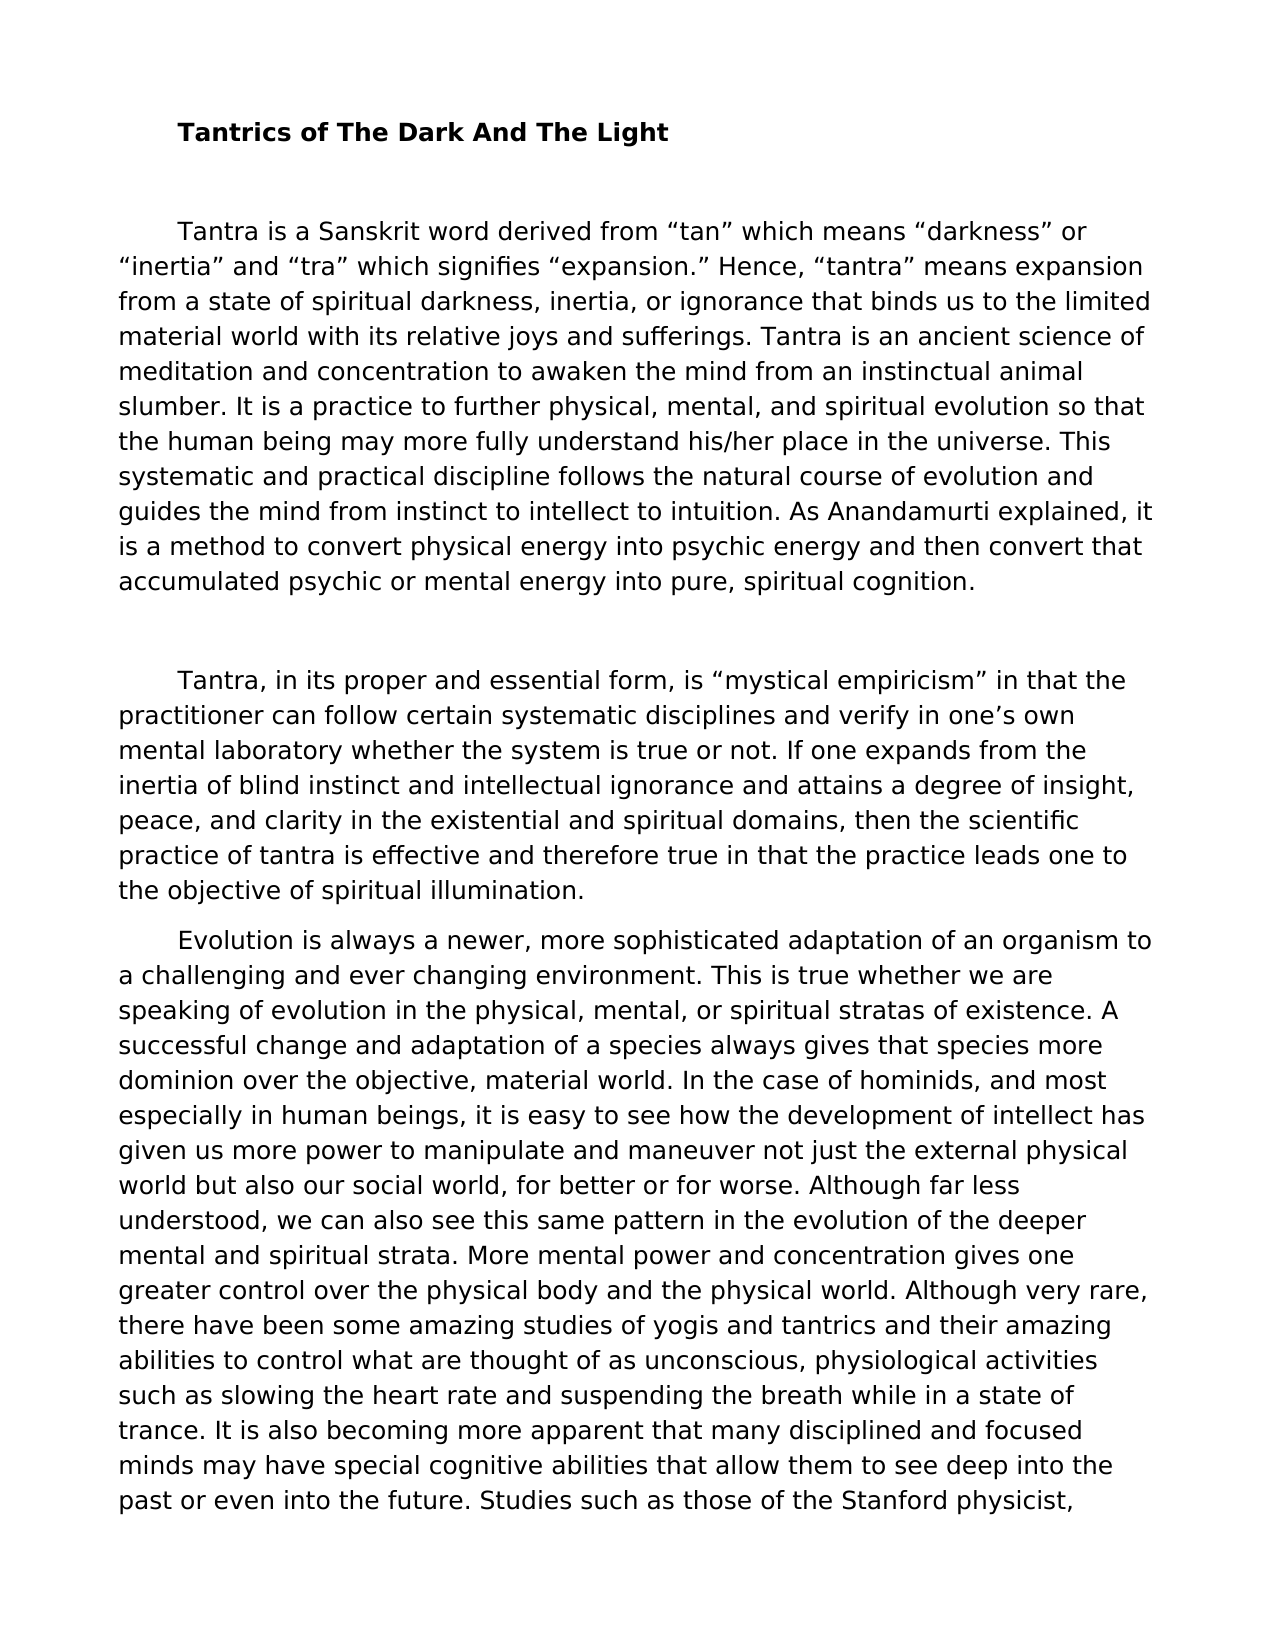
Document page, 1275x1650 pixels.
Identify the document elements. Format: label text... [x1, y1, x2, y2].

text Tantra, in its proper and essential form, is “mystical empiricism” in that the practitioner can follow certain systematic disciplines and verify in one’s own mental laboratory whether the system is true or not. If one expands from the inertia of blind instinct and intellectual ignorance and attains a degree of insight, peace, and clarity in the existential and spiritual domains, then the scientific practice of tantra is effective and therefore true in that the practice leads one to the objective of spiritual illumination. [118, 666, 1157, 906]
text Tantra is a Sanskrit word derived from “tan” which means “darkness” or “inertia” and “tra” which signifies “expansion.” Hence, “tantra” means expansion from a state of spiritual darkness, inertia, or ignorance that binds us to the limited material world with its relative joys and sufferings. Tantra is an ancient science of meditation and concentration to awaken the mind from an instinctual animal slumber. It is a practice to further physical, mental, and spiritual evolution so that the human being may more fully understand his/her place in the universe. This systematic and practical discipline follows the natural course of evolution and guides the mind from instinct to intellect to intuition. As Anandamurti explained, it is a method to convert physical energy into psychic energy and then convert that accumulated psychic or mental energy into pure, spiritual cognition. [118, 217, 1157, 596]
text Evolution is always a newer, more sophisticated adaptation of an organism to a challenging and ever changing environment. This is true whether we are speaking of evolution in the physical, mental, or spiritual stratas of existence. A successful change and adaptation of a species always gives that species more dominion over the objective, material world. In the case of hominids, and most especially in human beings, it is easy to see how the development of intellect has given us more power to manipulate and maneuver not just the external physical world but also our social world, for better or for worse. Although far less understood, we can also see this same pattern in the evolution of the deeper mental and spiritual strata. More mental power and concentration gives one greater control over the physical body and the physical world. Although very rare, there have been some amazing studies of yogis and tantrics and their amazing abilities to control what are thought of as unconscious, physiological activities such as slowing the heart rate and suspending the breath while in a state of trance. It is also becoming more apparent that many disciplined and focused minds may have special cognitive abilities that allow them to see deep into the past or even into the future. Studies such as those of the Stanford physicist, [118, 926, 1157, 1515]
text Tantrics of The Dark And The Light [118, 118, 1157, 147]
